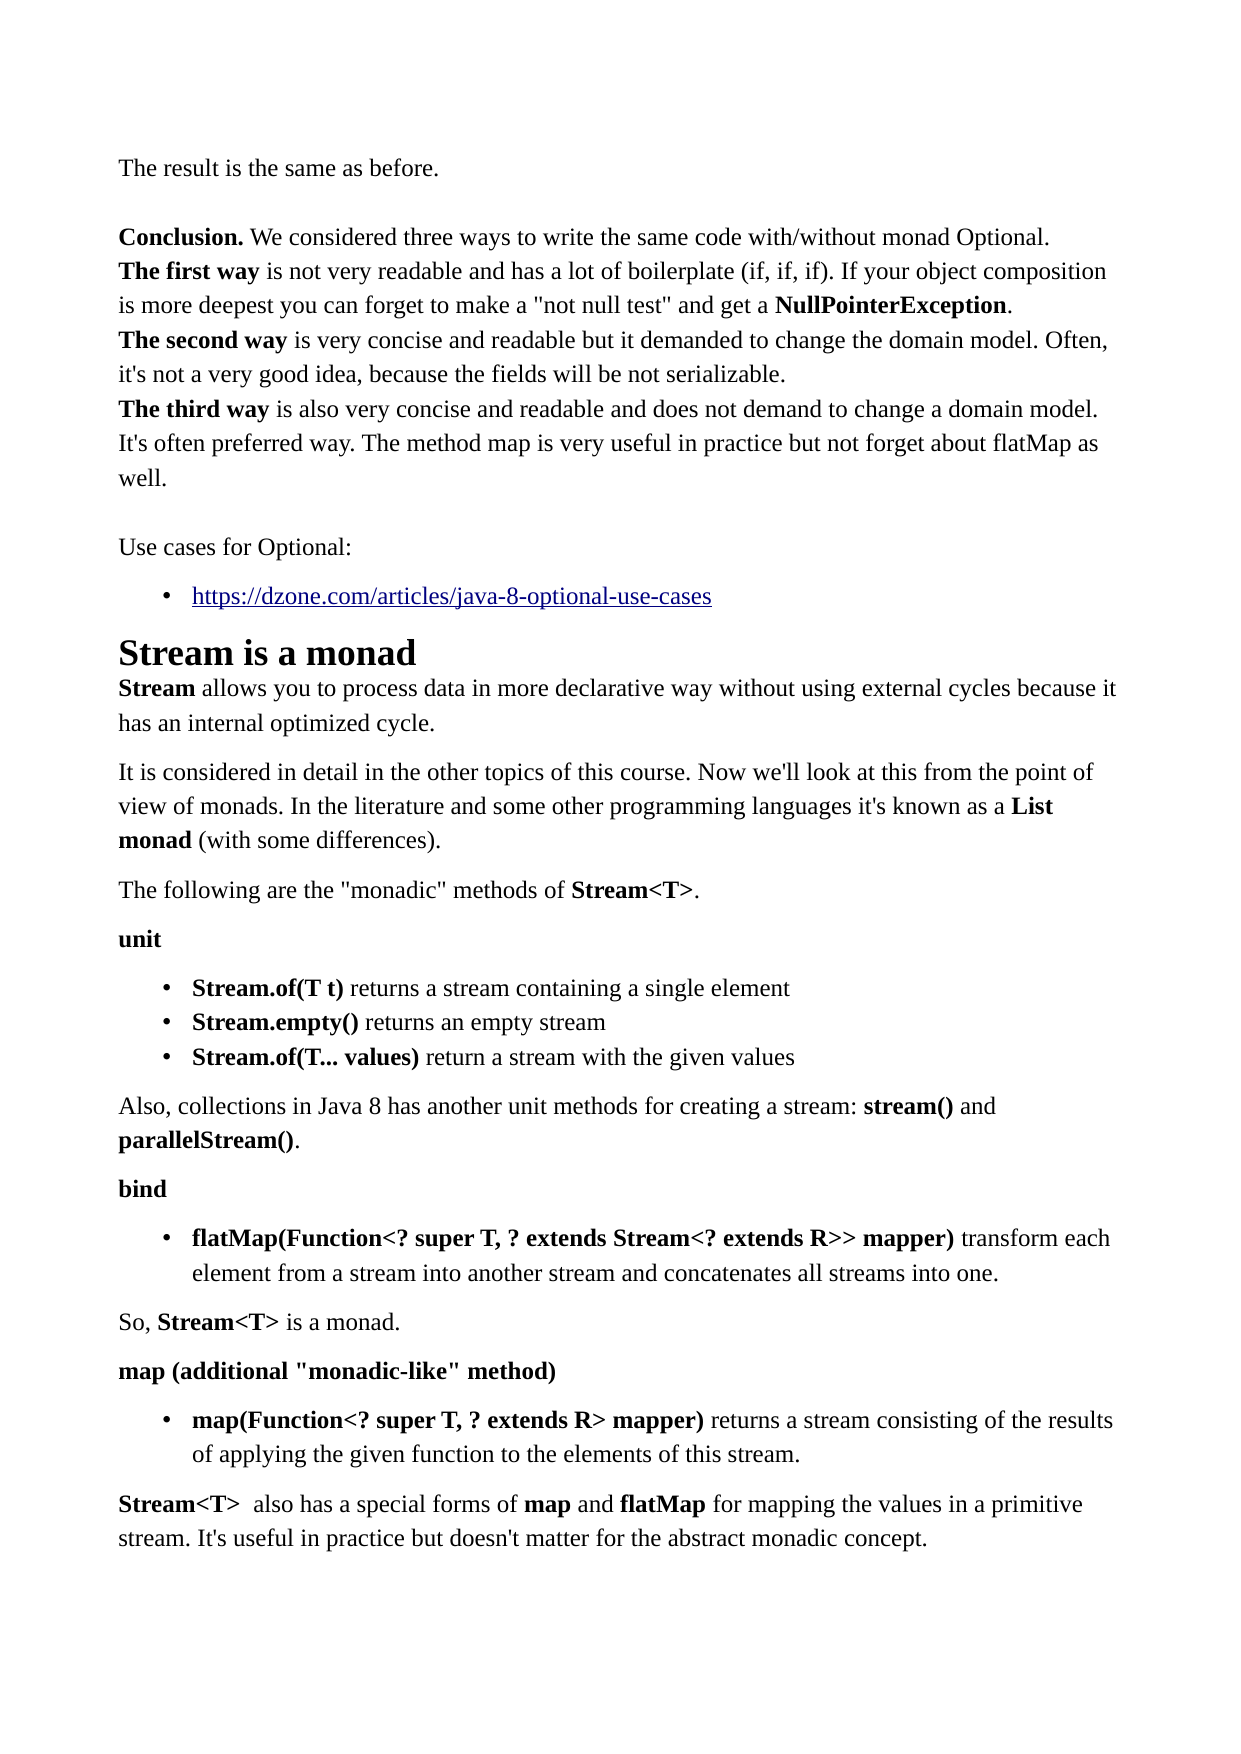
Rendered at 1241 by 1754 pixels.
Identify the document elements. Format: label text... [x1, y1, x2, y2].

text map (additional "monadic-like" method) [118, 1356, 1122, 1385]
text Also, collections in Java 8 has another unit methods for creating a stream: stream() and parallelStream(). [118, 1091, 1122, 1154]
text The result is the same as before. [118, 153, 1122, 181]
subtitle Stream is a monad [118, 630, 1122, 673]
text So, Stream<T> is a monad. [118, 1307, 1122, 1336]
text The second way is very concise and readable but it demanded to change the domain model. Often, it's not a very good idea, because the fields will be not serializable. [118, 325, 1122, 388]
text It is considered in detail in the other topics of this course. Now we'll look at this from the point of view of monads. In the literature and some other programming languages it's known as a List monad (with some differences). [118, 757, 1122, 854]
text Conclusion. We considered three ways to write the same code with/without monad Optional. [118, 222, 1122, 250]
text Stream<T> also has a special forms of map and flatMap for mapping the values in a primitive stream. It's useful in practice but doesn't matter for the abstract monadic concept. [118, 1489, 1122, 1552]
text Use cases for Optional: [118, 532, 1122, 561]
text The following are the "monadic" methods of Stream<T>. [118, 875, 1122, 903]
list map(Function<? super T, ? extends R> mapper) returns a stream consisting of the results of applying the given function to the elements of this stream. [162, 1405, 1122, 1468]
text The third way is also very concise and readable and does not demand to change a domain model. It's often preferred way. The method map is very useful in practice but not forget about flatMap as well. [118, 394, 1122, 492]
list Stream.of(T... values) return a stream with the given values [162, 1042, 1122, 1071]
list Stream.empty() returns an empty stream [162, 1007, 1122, 1036]
list Stream.of(T t) returns a stream containing a single element [162, 973, 1122, 1002]
text bind [118, 1174, 1122, 1203]
list flatMap(Function<? super T, ? extends Stream<? extends R>> mapper) transform each element from a stream into another stream and concatenates all streams into one. [162, 1223, 1122, 1287]
list https://dzone.com/articles/java-8-optional-use-cases [162, 581, 1122, 610]
text The first way is not very readable and has a lot of boilerplate (if, if, if). If your object composition is more deepest you can forget to make a "not null test" and get a NullPointerException. [118, 256, 1122, 319]
text unit [118, 924, 1122, 952]
text Stream allows you to process data in more declarative way without using external cycles because it has an internal optimized cycle. [118, 673, 1122, 736]
